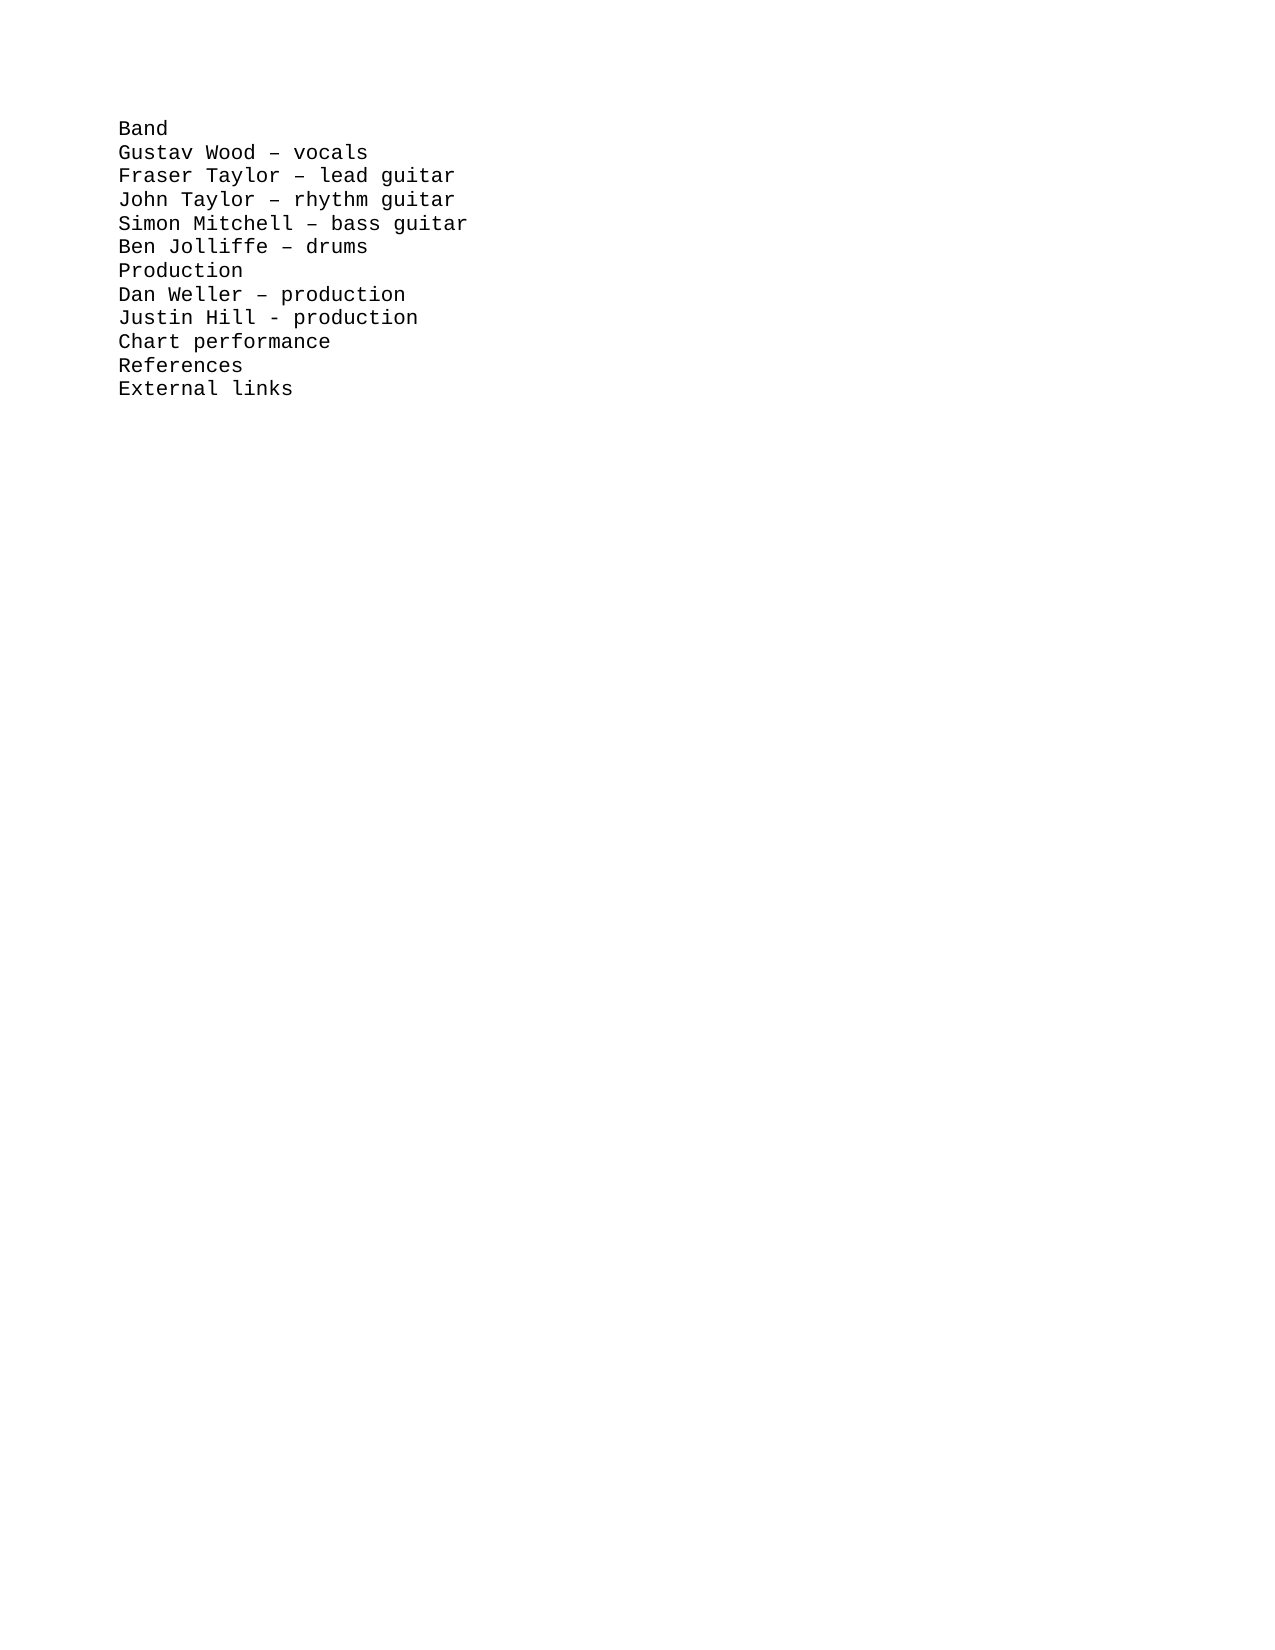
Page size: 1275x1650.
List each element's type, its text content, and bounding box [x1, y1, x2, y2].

text Ben Jolliffe – drums [118, 236, 1157, 260]
text Dan Weller – production [118, 284, 1157, 307]
text Gustav Wood – vocals [118, 142, 1157, 165]
text Fraser Taylor – lead guitar [118, 165, 1157, 189]
text References [118, 354, 1157, 378]
text Chart performance [118, 331, 1157, 354]
text External links [118, 378, 1157, 402]
text Justin Hill - production [118, 307, 1157, 331]
text Production [118, 260, 1157, 284]
text Simon Mitchell – bass guitar [118, 213, 1157, 236]
text John Taylor – rhythm guitar [118, 189, 1157, 213]
text Band [118, 118, 1157, 142]
